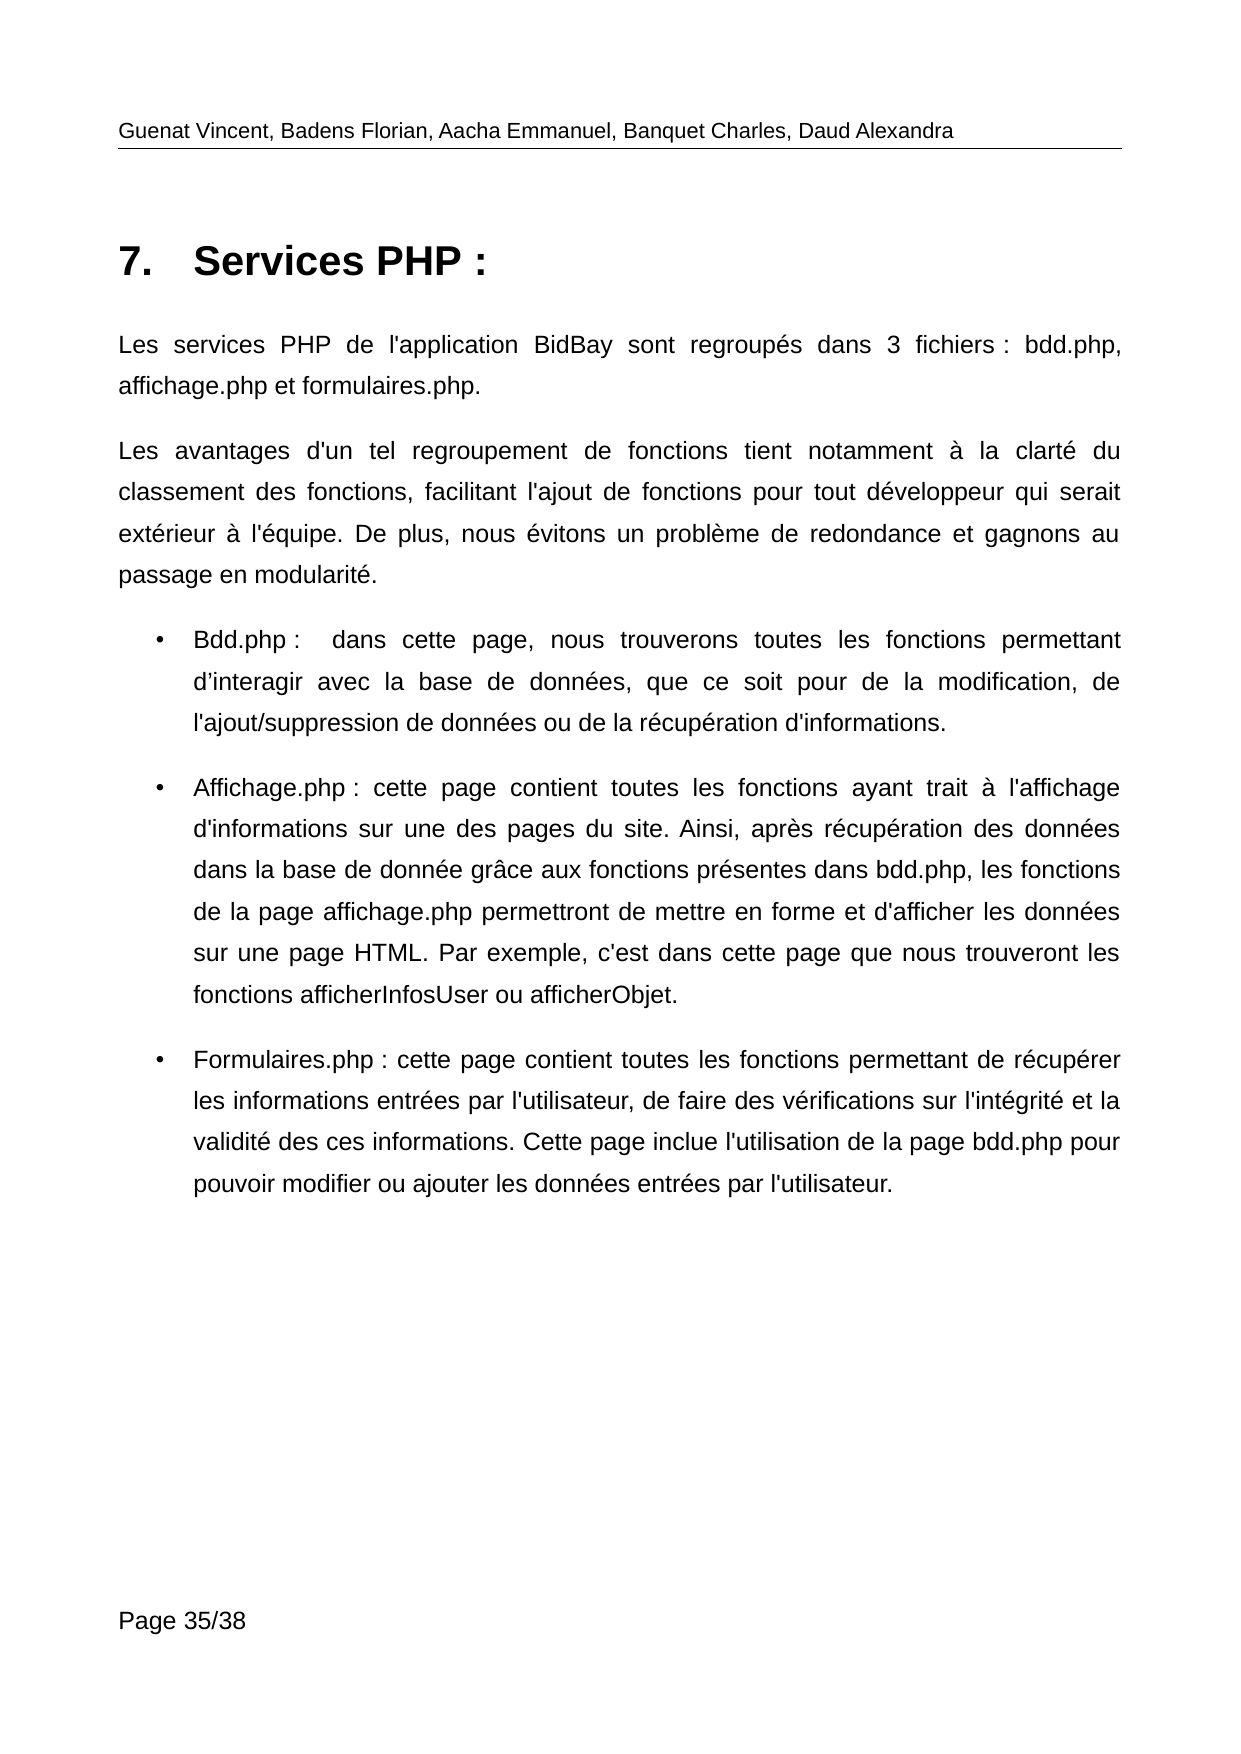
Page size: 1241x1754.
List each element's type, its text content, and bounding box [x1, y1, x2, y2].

text Les avantages d'un tel regroupement de fonctions tient notamment à la clarté du classement des fonctions, facilitant l'ajout de fonctions pour tout développeur qui serait extérieur à l'équipe. De plus, nous évitons un problème de redondance et gagnons au passage en modularité. [118, 426, 1122, 592]
text Les services PHP de l'application BidBay sont regroupés dans 3 fichiers : bdd.php, affichage.php et formulaires.php. [118, 320, 1122, 403]
list Affichage.php : cette page contient toutes les fonctions ayant trait à l'affichage d'informations sur une des pages du site. Ainsi, après récupération des données dans la base de donnée grâce aux fonctions présentes dans bdd.php, les fonctions de la page affichage.php permettront de mettre en forme et d'afficher les données sur une page HTML. Par exemple, c'est dans cette page que nous trouveront les fonctions afficherInfosUser ou afficherObjet. [156, 763, 1122, 1011]
subtitle Services PHP : [118, 236, 1122, 284]
list Bdd.php : dans cette page, nous trouverons toutes les fonctions permettant d’interagir avec la base de données, que ce soit pour de la modification, de l'ajout/suppression de données ou de la récupération d'informations. [156, 616, 1122, 739]
list Formulaires.php : cette page contient toutes les fonctions permettant de récupérer les informations entrées par l'utilisateur, de faire des vérifications sur l'intégrité et la validité des ces informations. Cette page inclue l'utilisation de la page bdd.php pour pouvoir modifier ou ajouter les données entrées par l'utilisateur. [156, 1035, 1122, 1200]
